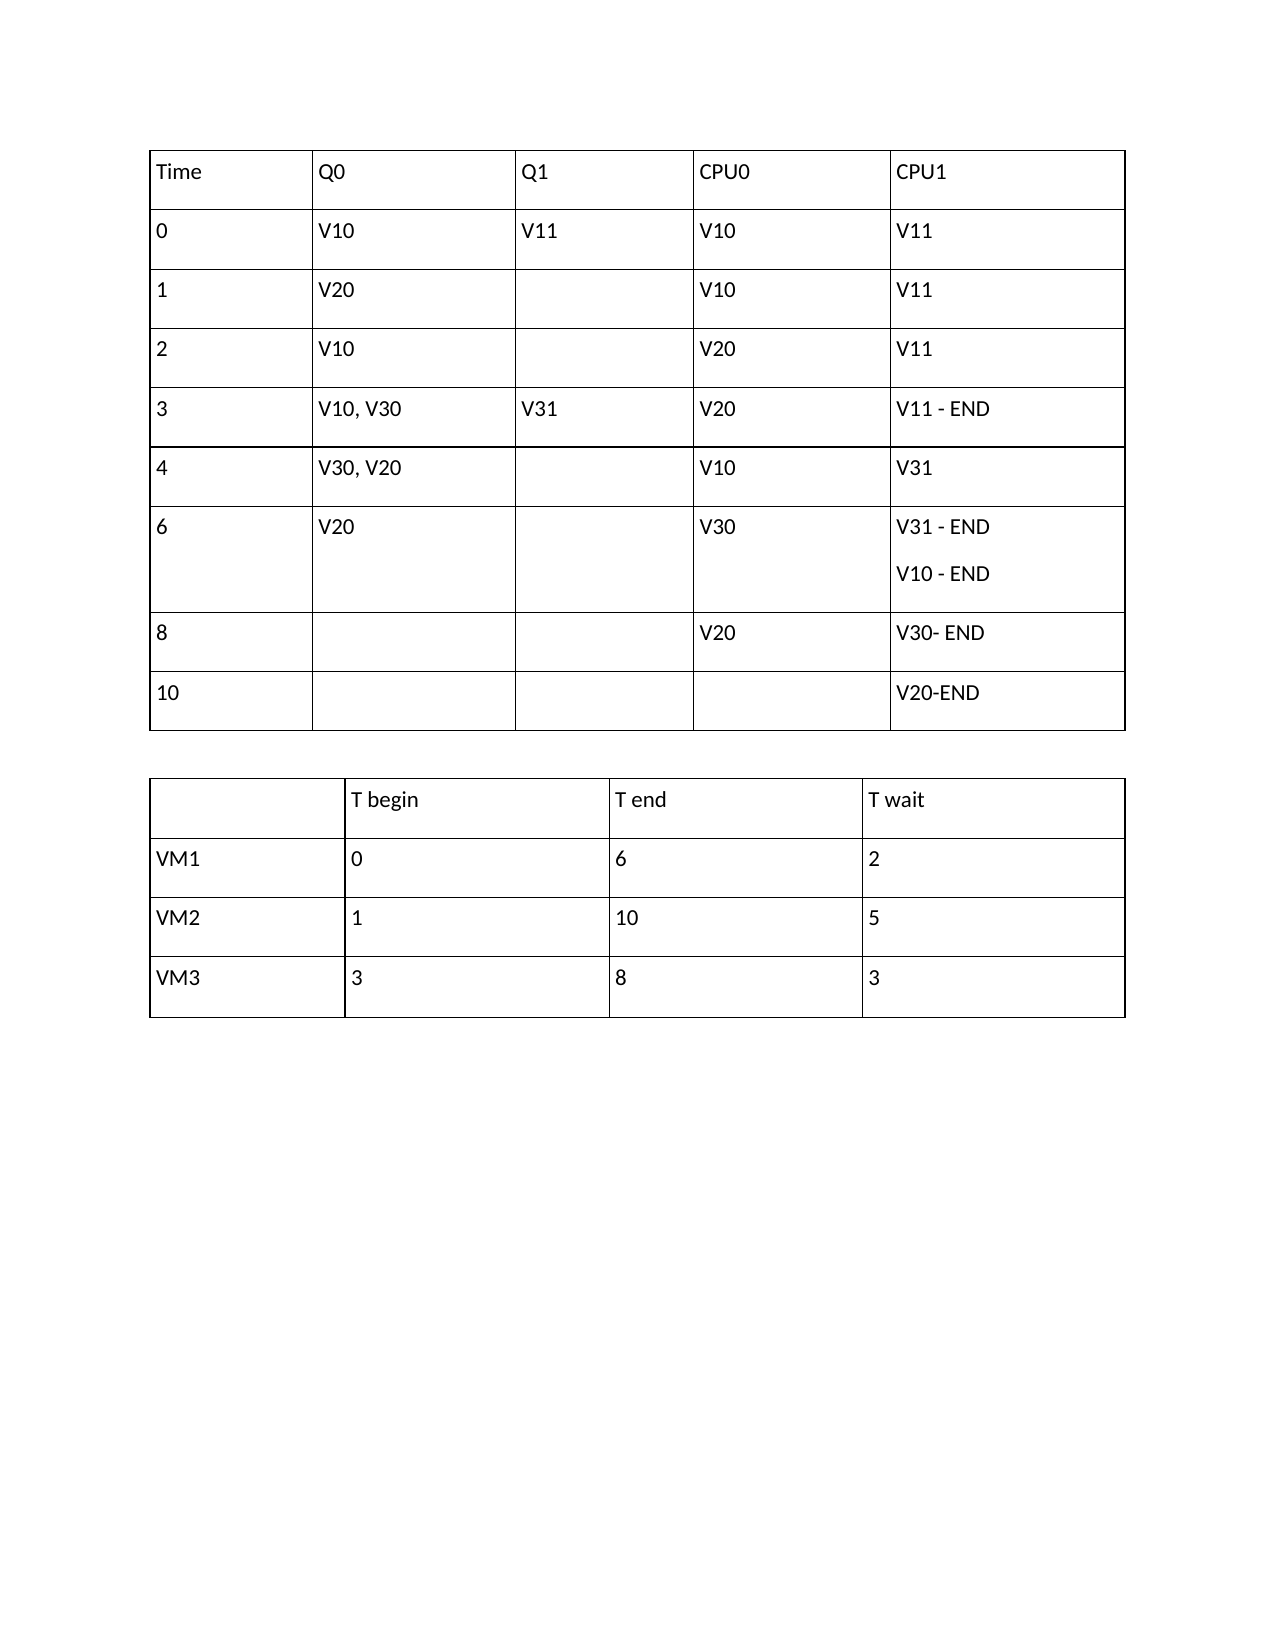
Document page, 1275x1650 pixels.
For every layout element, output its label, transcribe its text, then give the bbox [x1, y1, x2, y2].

table_cell [516, 507, 693, 612]
table_cell 2 [863, 839, 1124, 897]
table_cell 0 [346, 839, 609, 897]
table_cell V20 [694, 329, 890, 387]
table_cell 1 [346, 898, 609, 956]
table_cell 3 [863, 957, 1124, 1017]
table_cell 1 [151, 270, 312, 328]
table_cell V11 [891, 329, 1124, 387]
table_header T begin [346, 779, 609, 837]
table_cell 0 [151, 210, 312, 268]
table_header CPU0 [694, 151, 890, 209]
table_cell V11 [891, 270, 1124, 328]
table_header Time [151, 151, 312, 209]
table_header Q1 [516, 151, 693, 209]
table_cell [516, 270, 693, 328]
table_cell V30 [694, 507, 890, 612]
table_cell VM1 [151, 839, 344, 897]
table_header [151, 779, 344, 837]
table_cell V10 [313, 329, 515, 387]
table_cell VM2 [151, 898, 344, 956]
table_header T wait [863, 779, 1124, 837]
table_cell V20 [313, 507, 515, 612]
table_cell VM3 [151, 957, 344, 1017]
table_cell 8 [151, 613, 312, 671]
table_cell 2 [151, 329, 312, 387]
table_header CPU1 [891, 151, 1124, 209]
table_cell 6 [151, 507, 312, 612]
table_cell [516, 672, 693, 730]
table_cell 4 [151, 448, 312, 506]
table_cell 3 [346, 957, 609, 1017]
table_cell V30- END [891, 613, 1124, 671]
table_cell [694, 672, 890, 730]
table_cell V11 [891, 210, 1124, 268]
table_cell 8 [610, 957, 862, 1017]
table_header T end [610, 779, 862, 837]
table_cell V20 [694, 388, 890, 446]
table_cell V10 [694, 210, 890, 268]
table_cell V31 [891, 448, 1124, 506]
table_cell V11 [516, 210, 693, 268]
table_cell V31 - END V10 - END [891, 507, 1124, 612]
table_cell V11 - END [891, 388, 1124, 446]
table_cell V10, V30 [313, 388, 515, 446]
table_cell [516, 329, 693, 387]
table_cell V20-END [891, 672, 1124, 730]
table_cell [313, 672, 515, 730]
table_cell V10 [694, 448, 890, 506]
table_cell V10 [694, 270, 890, 328]
table_cell 6 [610, 839, 862, 897]
table_cell V20 [313, 270, 515, 328]
table_cell [313, 613, 515, 671]
table_cell V20 [694, 613, 890, 671]
table_cell 10 [610, 898, 862, 956]
table_cell V30, V20 [313, 448, 515, 506]
table_cell [516, 613, 693, 671]
table_cell 5 [863, 898, 1124, 956]
table_cell 10 [151, 672, 312, 730]
table_cell V10 [313, 210, 515, 268]
table_cell V31 [516, 388, 693, 446]
table_cell 3 [151, 388, 312, 446]
table_header Q0 [313, 151, 515, 209]
table_cell [516, 448, 693, 506]
